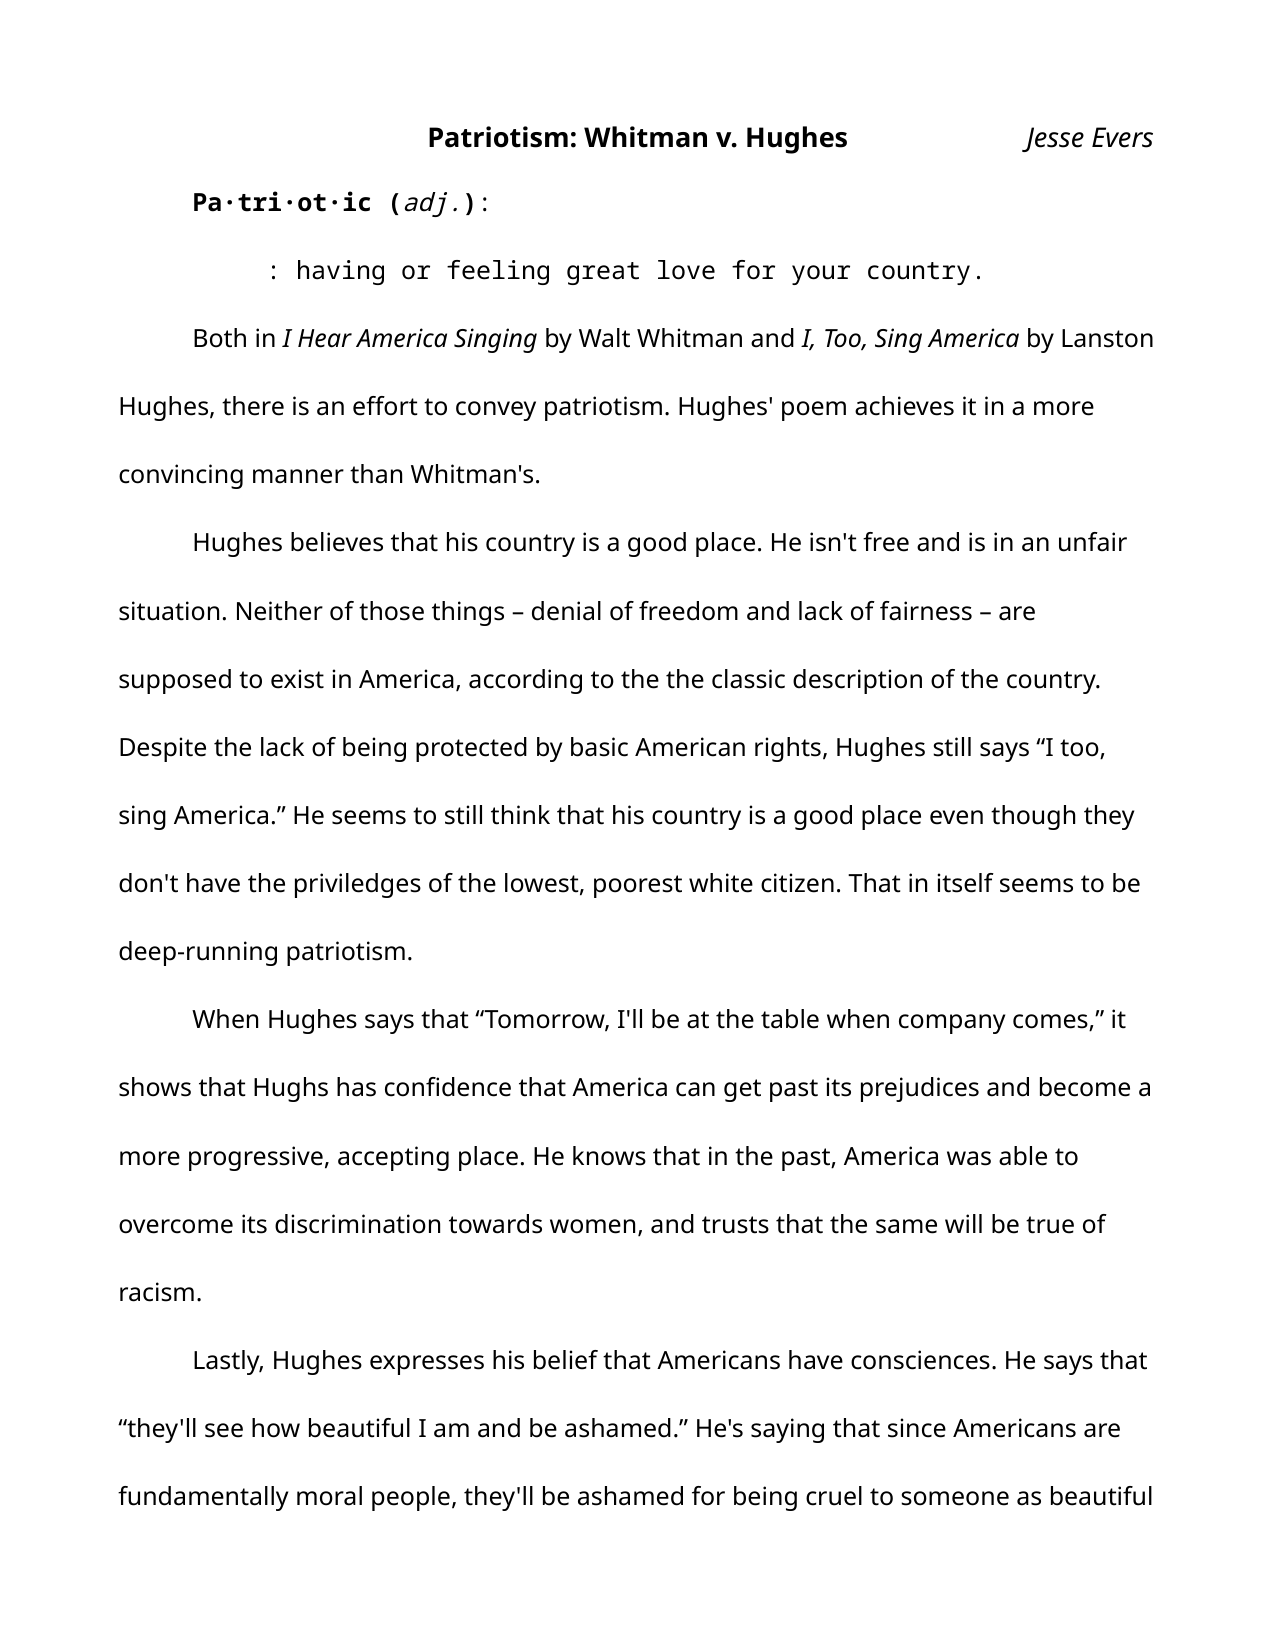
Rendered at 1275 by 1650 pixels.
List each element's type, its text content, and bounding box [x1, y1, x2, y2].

text : having or feeling great love for your country. [118, 253, 1157, 287]
text When Hughes says that “Tomorrow, I'll be at the table when company comes,” it shows that Hughs has confidence that America can get past its prejudices and become a more progressive, accepting place. He knows that in the past, America was able to overcome its discrimination towards women, and trusts that the same will be true of racism. [118, 1002, 1157, 1308]
text Pa·tri·ot·ic (adj.): [118, 184, 1157, 218]
text Lastly, Hughes expresses his belief that Americans have consciences. He says that “they'll see how beautiful I am and be ashamed.” He's saying that since Americans are fundamentally moral people, they'll be ashamed for being cruel to someone as beautiful [118, 1343, 1157, 1513]
text Both in I Hear America Singing by Walt Whitman and I, Too, Sing America by Lanston Hughes, there is an effort to convey patriotism. Hughes' poem achieves it in a more convincing manner than Whitman's. [118, 321, 1157, 491]
text Hughes believes that his country is a good place. He isn't free and is in an unfair situation. Neither of those things – denial of freedom and lack of fairness – are supposed to exist in America, according to the the classic description of the country. Despite the lack of being protected by basic American rights, Hughes still says “I too, sing America.” He seems to still think that his country is a good place even though they don't have the priviledges of the lowest, poorest white citizen. That in itself seems to be deep-running patriotism. [118, 525, 1157, 968]
